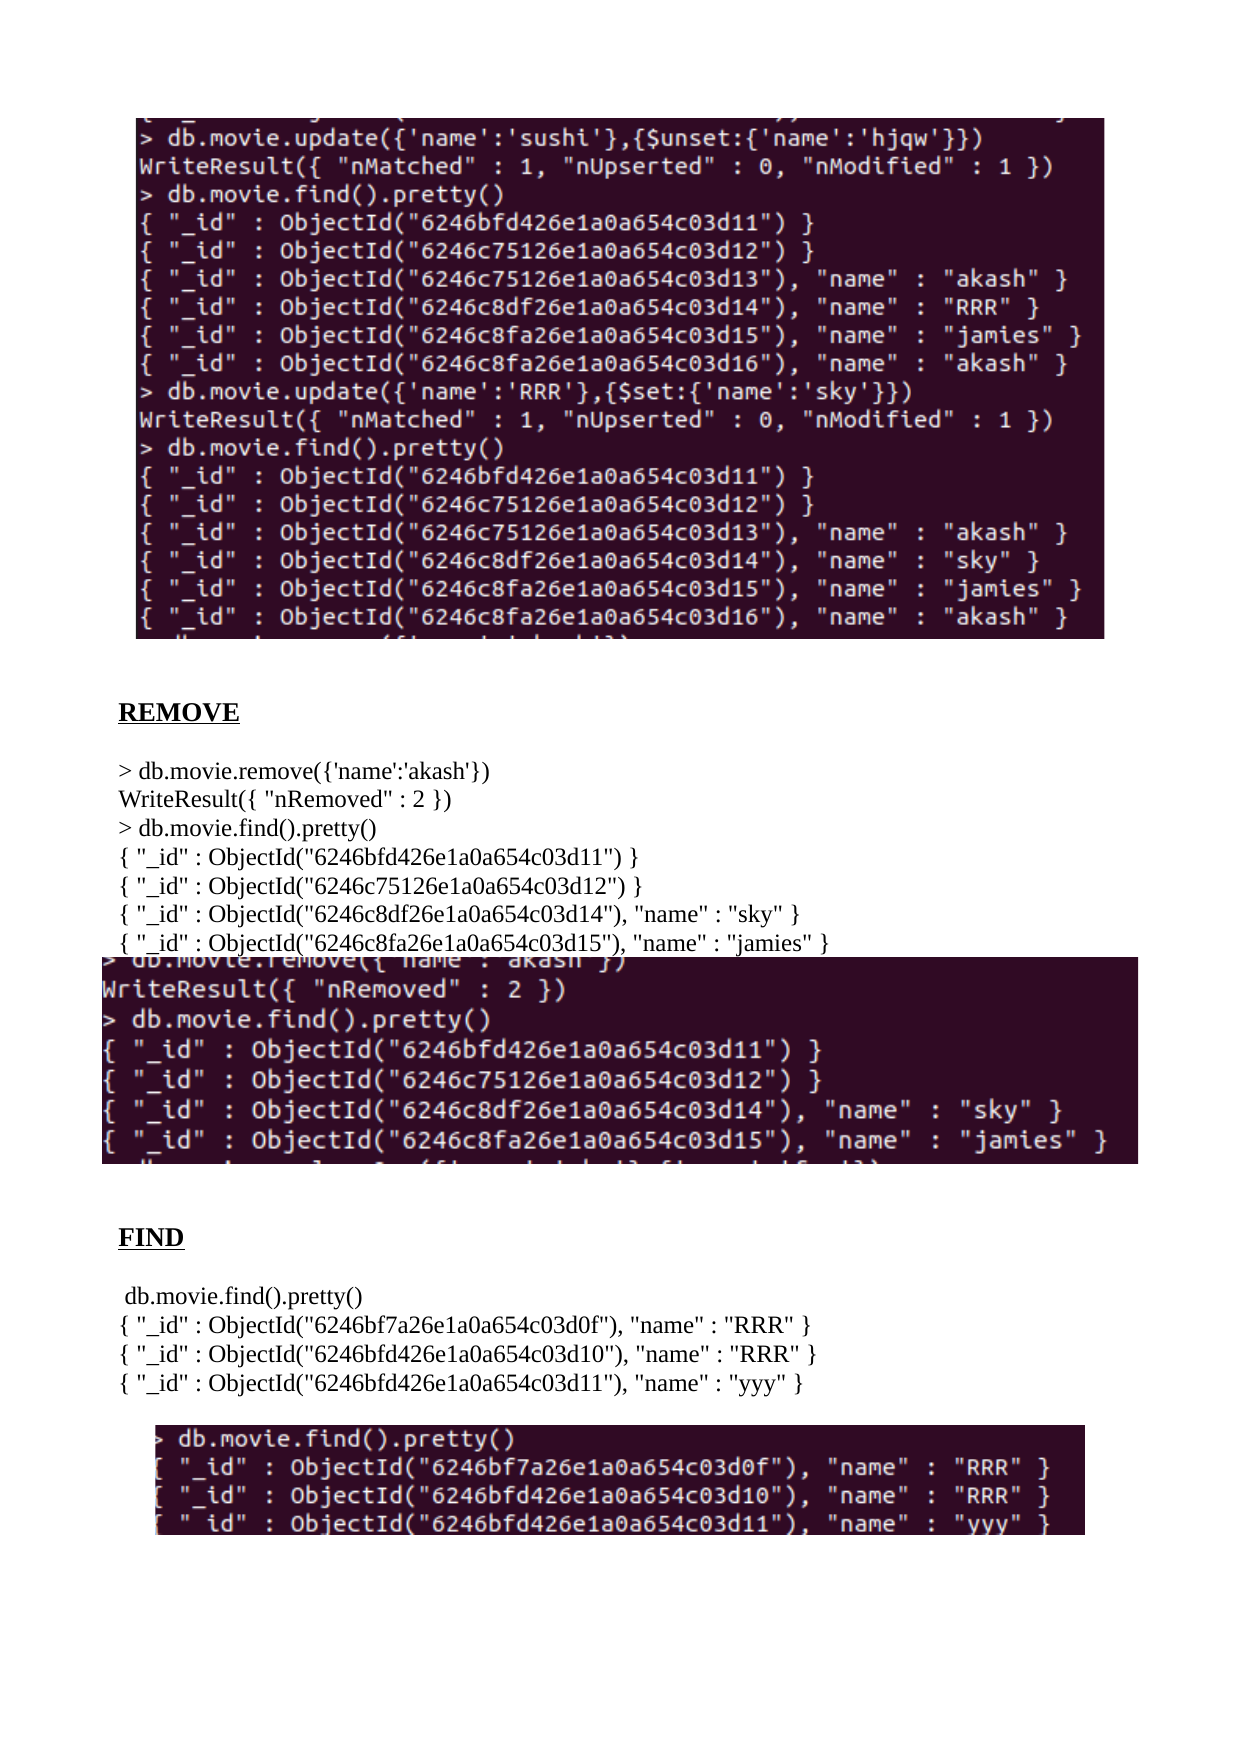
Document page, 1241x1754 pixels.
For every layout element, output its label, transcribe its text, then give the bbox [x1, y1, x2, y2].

text { "_id" : ObjectId("6246bf7a26e1a0a654c03d0f"), "name" : "RRR" } [118, 1310, 1122, 1339]
text WriteResult({ "nRemoved" : 2 }) [118, 784, 1122, 813]
text FIND [118, 1221, 1122, 1253]
text { "_id" : ObjectId("6246c8fa26e1a0a654c03d15"), "name" : "jamies" } [118, 928, 1122, 957]
text { "_id" : ObjectId("6246bfd426e1a0a654c03d10"), "name" : "RRR" } [118, 1339, 1122, 1368]
picture [102, 957, 1139, 1164]
text db.movie.find().pretty() [118, 1281, 1122, 1310]
picture [135, 118, 1105, 639]
text { "_id" : ObjectId("6246c75126e1a0a654c03d12") } [118, 871, 1122, 899]
text { "_id" : ObjectId("6246bfd426e1a0a654c03d11"), "name" : "yyy" } [118, 1368, 1122, 1396]
text { "_id" : ObjectId("6246c8df26e1a0a654c03d14"), "name" : "sky" } [118, 899, 1122, 928]
picture [155, 1425, 1085, 1535]
text > db.movie.remove({'name':'akash'}) [118, 756, 1122, 784]
text REMOVE [118, 696, 1122, 727]
text { "_id" : ObjectId("6246bfd426e1a0a654c03d11") } [118, 842, 1122, 871]
text > db.movie.find().pretty() [118, 813, 1122, 842]
